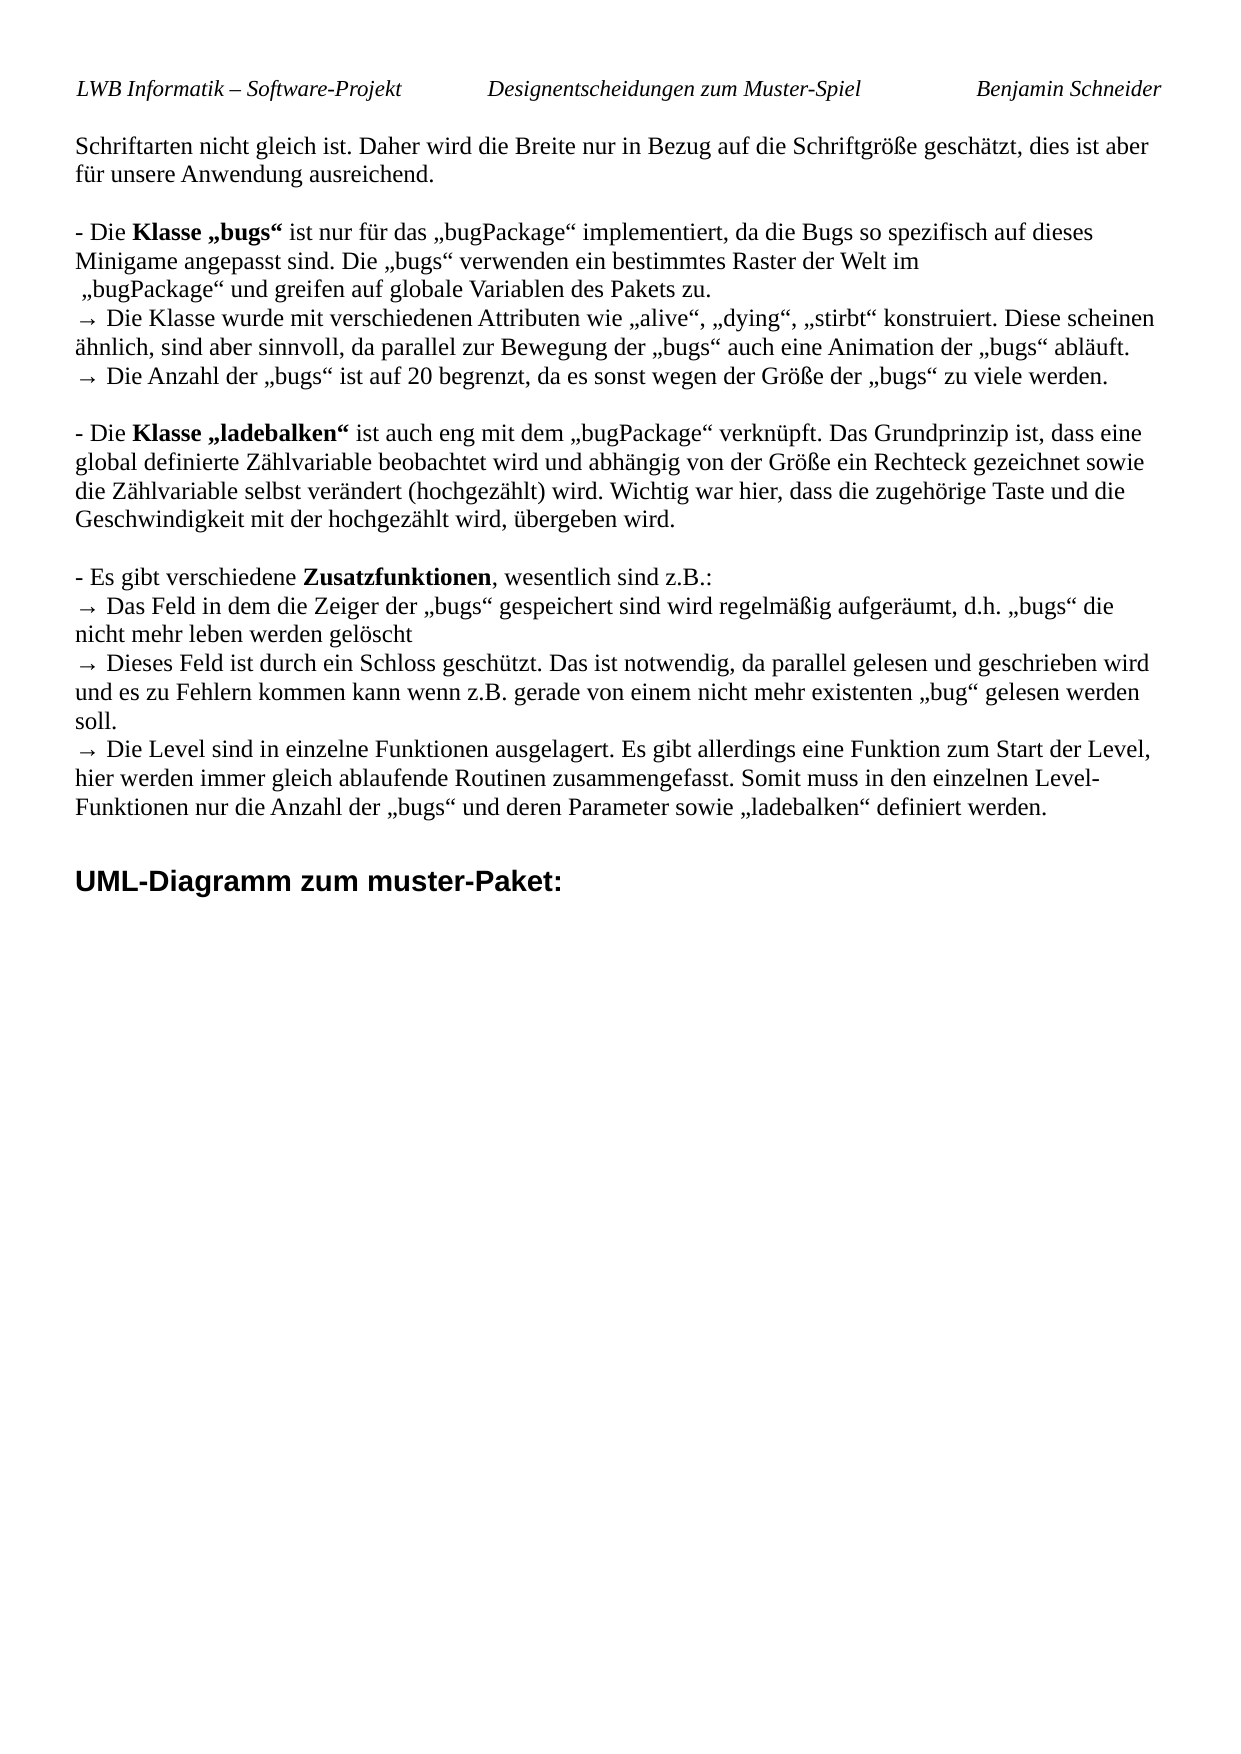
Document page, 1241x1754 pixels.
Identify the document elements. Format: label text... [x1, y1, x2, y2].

text → Das Feld in dem die Zeiger der „bugs“ gespeichert sind wird regelmäßig aufgeräumt, d.h. „bugs“ die nicht mehr leben werden gelöscht [75, 591, 1165, 648]
text → Die Level sind in einzelne Funktionen ausgelagert. Es gibt allerdings eine Funktion zum Start der Level, hier werden immer gleich ablaufende Routinen zusammengefasst. Somit muss in den einzelnen Level-Funktionen nur die Anzahl der „bugs“ und deren Parameter sowie „ladebalken“ definiert werden. [75, 734, 1165, 821]
text → Dieses Feld ist durch ein Schloss geschützt. Das ist notwendig, da parallel gelesen und geschrieben wird und es zu Fehlern kommen kann wenn z.B. gerade von einem nicht mehr existenten „bug“ gelesen werden soll. [75, 648, 1165, 734]
text → Die Klasse wurde mit verschiedenen Attributen wie „alive“, „dying“, „stirbt“ konstruiert. Diese scheinen ähnlich, sind aber sinnvoll, da parallel zur Bewegung der „bugs“ auch eine Animation der „bugs“ abläuft. [75, 303, 1165, 361]
text - Die Klasse „bugs“ ist nur für das „bugPackage“ implementiert, da die Bugs so spezifisch auf dieses Minigame angepasst sind. Die „bugs“ verwenden ein bestimmtes Raster der Welt im [75, 217, 1165, 274]
text „bugPackage“ und greifen auf globale Variablen des Pakets zu. [75, 274, 1165, 303]
subtitle UML-Diagramm zum muster-Paket: [75, 864, 1165, 898]
text - Es gibt verschiedene Zusatzfunktionen, wesentlich sind z.B.: [75, 562, 1165, 591]
text Schriftarten nicht gleich ist. Daher wird die Breite nur in Bezug auf die Schriftgröße geschätzt, dies ist aber für unsere Anwendung ausreichend. [75, 131, 1165, 188]
text → Die Anzahl der „bugs“ ist auf 20 begrenzt, da es sonst wegen der Größe der „bugs“ zu viele werden. [75, 361, 1165, 389]
text - Die Klasse „ladebalken“ ist auch eng mit dem „bugPackage“ verknüpft. Das Grundprinzip ist, dass eine global definierte Zählvariable beobachtet wird und abhängig von der Größe ein Rechteck gezeichnet sowie die Zählvariable selbst verändert (hochgezählt) wird. Wichtig war hier, dass die zugehörige Taste und die Geschwindigkeit mit der hochgezählt wird, übergeben wird. [75, 418, 1165, 533]
